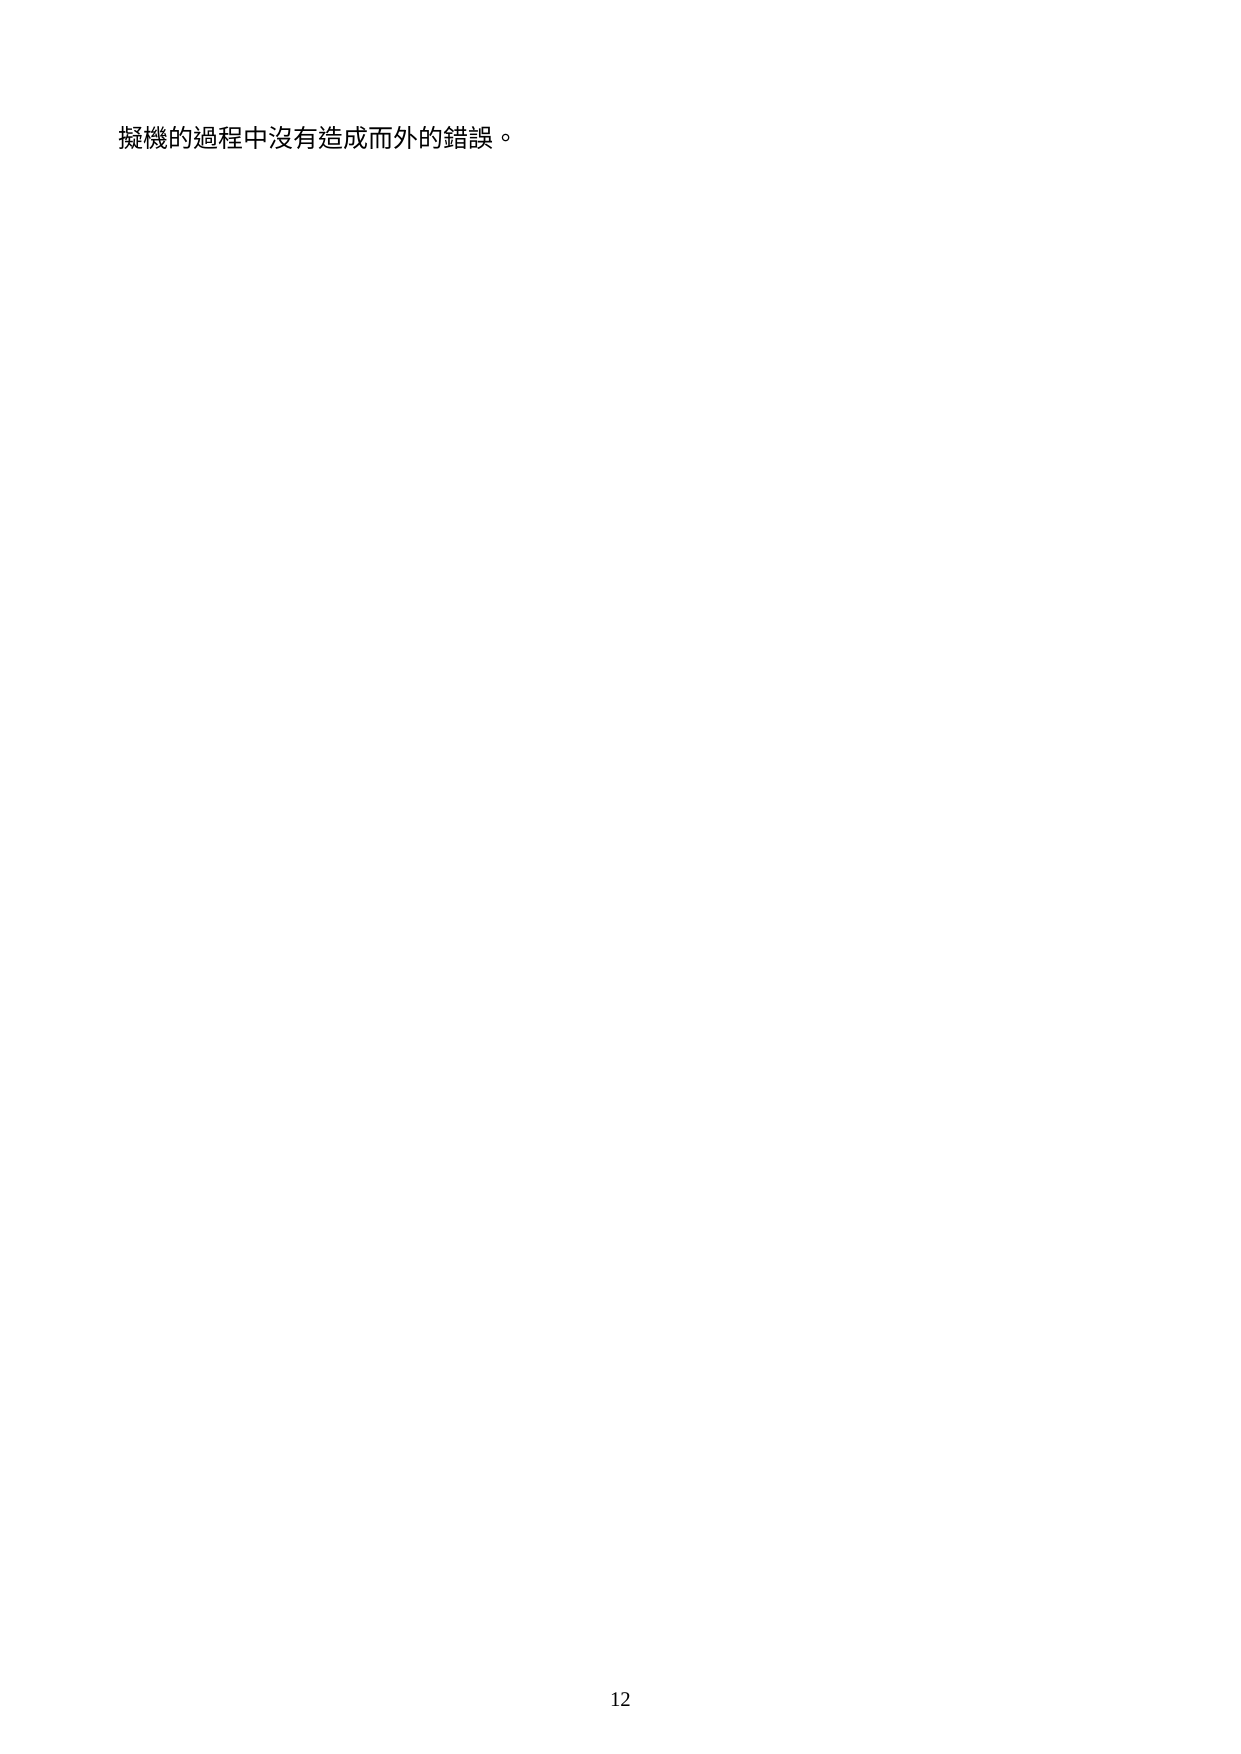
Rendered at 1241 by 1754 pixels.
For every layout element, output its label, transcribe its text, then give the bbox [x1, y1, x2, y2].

text 擬機的過程中沒有造成而外的錯誤。 [118, 118, 1122, 154]
